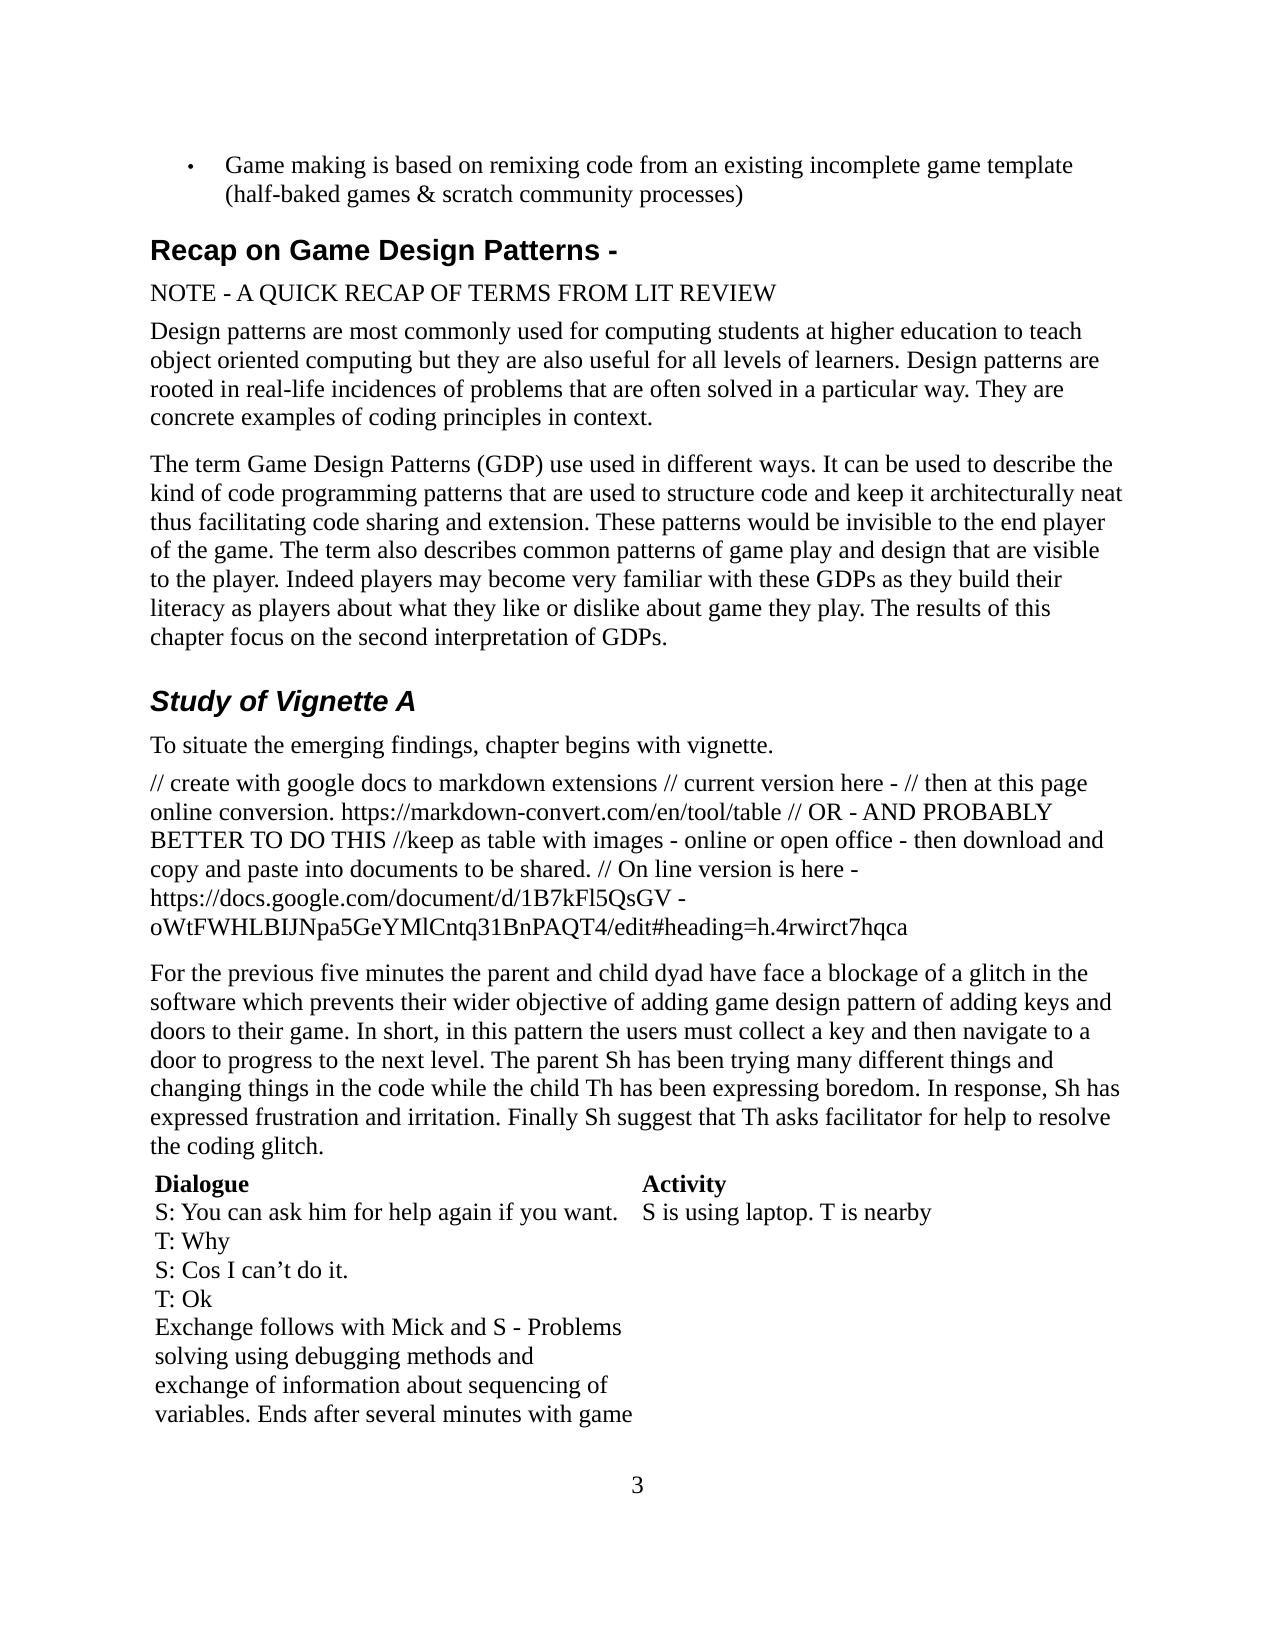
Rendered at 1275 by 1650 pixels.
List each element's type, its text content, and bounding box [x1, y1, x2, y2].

subtitle Study of Vignette A [150, 684, 1125, 718]
text For the previous five minutes the parent and child dyad have face a blockage of a glitch in the software which prevents their wider objective of adding game design pattern of adding keys and doors to their game. In short, in this pattern the users must collect a key and then navigate to a door to progress to the next level. The parent Sh has been trying many different things and changing things in the code while the child Th has been expressing boredom. In response, Sh has expressed frustration and irritation. Finally Sh suggest that Th asks facilitator for help to resolve the coding glitch. [150, 958, 1125, 1160]
table_cell S: You can ask him for help again if you want. [150, 1198, 637, 1226]
text // create with google docs to markdown extensions // current version here - // then at this page online conversion. https://markdown-convert.com/en/tool/table // OR - AND PROBABLY BETTER TO DO THIS //keep as table with images - online or open office - then download and copy and paste into documents to be shared. // On line version is here - https://docs.google.com/document/d/1B7kFl5QsGV -oWtFWHLBIJNpa5GeYMlCntq31BnPAQT4/edit#heading=h.4rwirct7hqca [150, 768, 1125, 941]
text To situate the emerging findings, chapter begins with vignette. [150, 730, 1125, 759]
table_header Activity [638, 1169, 1125, 1197]
table_cell Exchange follows with Mick and S - Problems solving using debugging methods and exchange of information about sequencing of variables. Ends after several minutes with game [150, 1313, 637, 1427]
table_header Dialogue [150, 1169, 637, 1197]
table_cell T: Ok [150, 1284, 637, 1312]
table_cell [638, 1255, 1125, 1284]
text NOTE - A QUICK RECAP OF TERMS FROM LIT REVIEW [150, 278, 1125, 307]
table_cell S is using laptop. T is nearby [638, 1198, 1125, 1226]
table_cell [638, 1284, 1125, 1312]
table_cell T: Why [150, 1226, 637, 1255]
table_cell [638, 1226, 1125, 1255]
list Game making is based on remixing code from an existing incomplete game template (half-baked games & scratch community processes) [187, 150, 1125, 207]
subtitle Recap on Game Design Patterns - [150, 232, 1125, 266]
text Design patterns are most commonly used for computing students at higher education to teach object oriented computing but they are also useful for all levels of learners. Design patterns are rooted in real-life incidences of problems that are often solved in a particular way. They are concrete examples of coding principles in context. [150, 316, 1125, 431]
text The term Game Design Patterns (GDP) use used in different ways. It can be used to describe the kind of code programming patterns that are used to structure code and keep it architecturally neat thus facilitating code sharing and extension. These patterns would be invisible to the end player of the game. The term also describes common patterns of game play and design that are visible to the player. Indeed players may become very familiar with these GDPs as they build their literacy as players about what they like or dislike about game they play. The results of this chapter focus on the second interpretation of GDPs. [150, 449, 1125, 650]
table_cell S: Cos I can’t do it. [150, 1255, 637, 1284]
table_cell [638, 1313, 1125, 1427]
